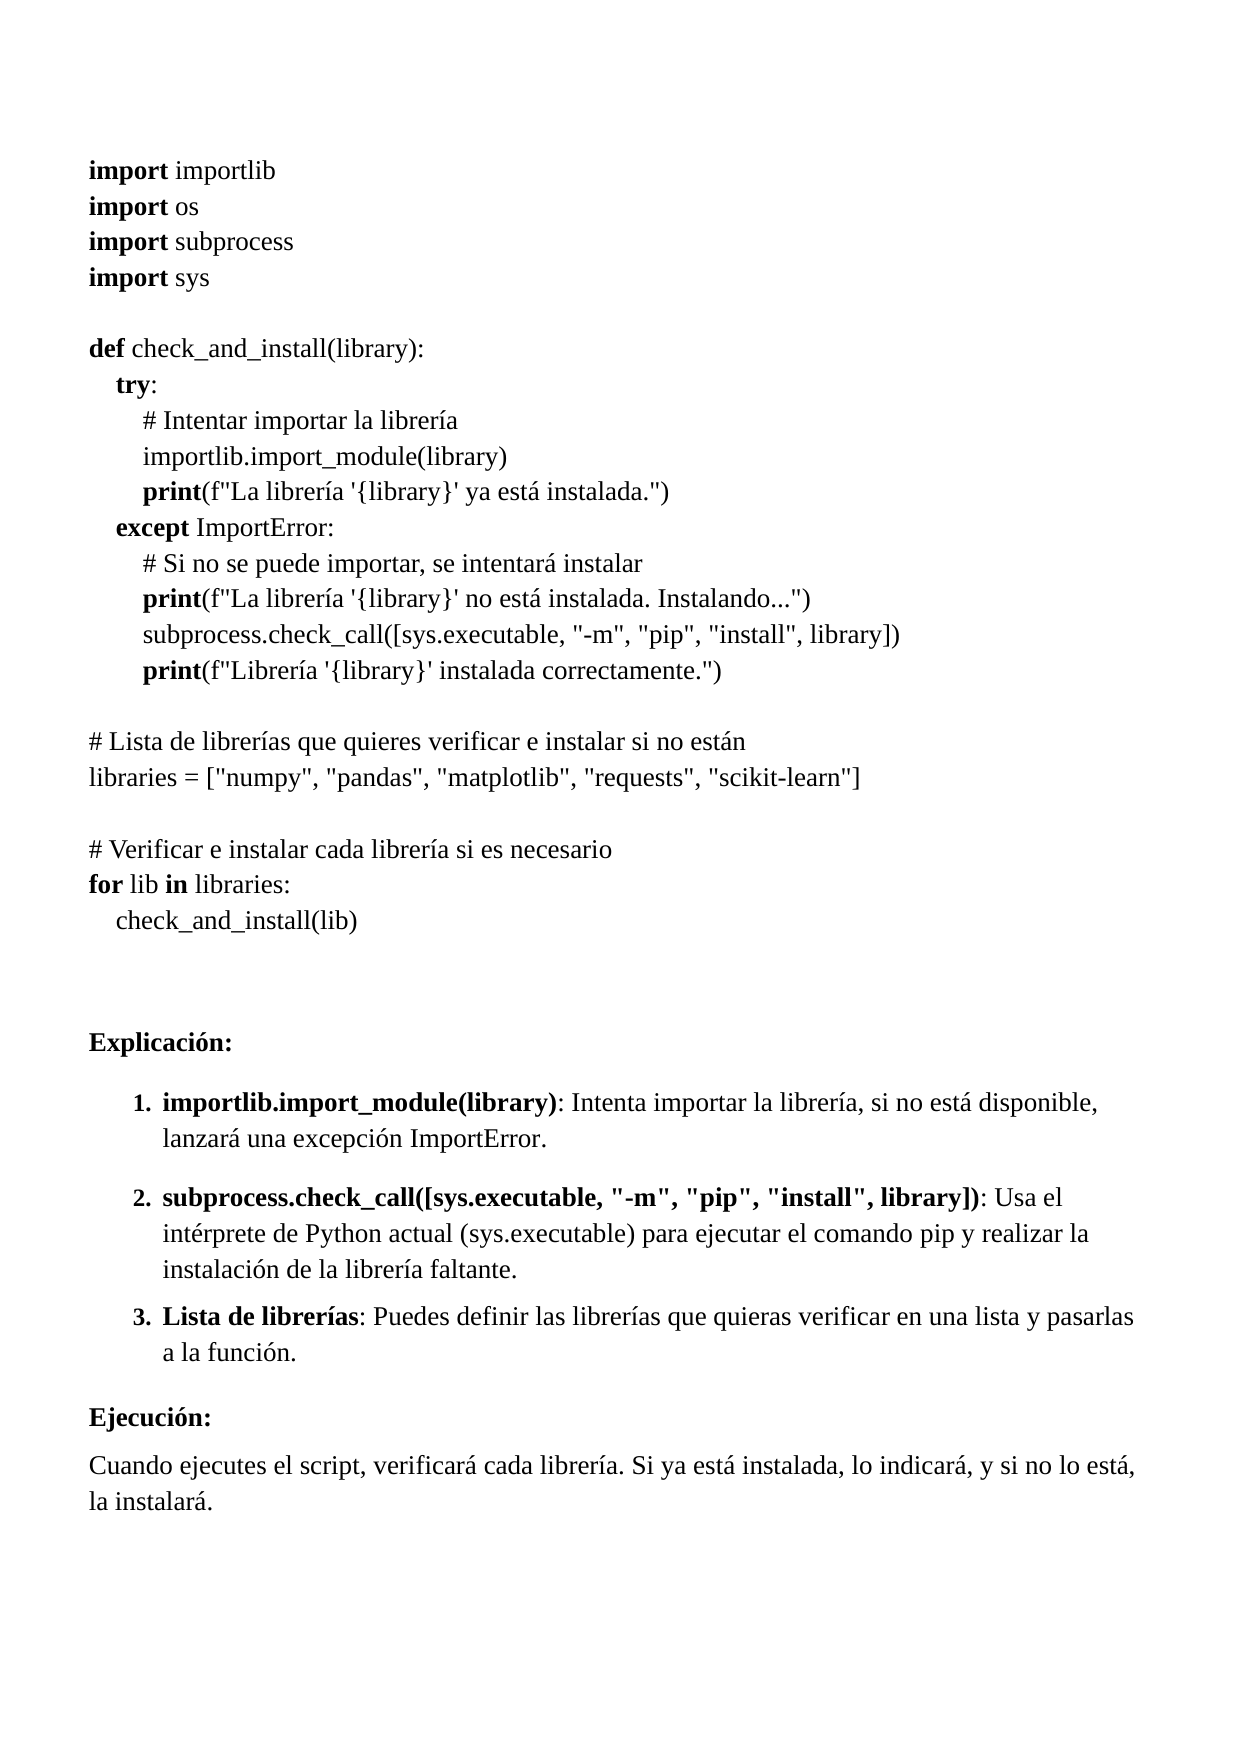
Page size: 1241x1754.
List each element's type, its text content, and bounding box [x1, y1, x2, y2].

list subprocess.check_call([sys.executable, "-m", "pip", "install", library]): Usa el intérprete de Python actual (sys.executable) para ejecutar el comando pip y realizar la instalación de la librería faltante. [133, 1181, 1152, 1284]
text # Intentar importar la librería [88, 404, 1152, 435]
text print(f"La librería '{library}' no está instalada. Instalando...") [88, 583, 1152, 614]
text print(f"La librería '{library}' ya está instalada.") [88, 475, 1152, 507]
text import sys [88, 261, 1152, 292]
text subprocess.check_call([sys.executable, "-m", "pip", "install", library]) [88, 618, 1152, 649]
text importlib.import_module(library) [88, 440, 1152, 471]
text try: [88, 368, 1152, 399]
text for lib in libraries: [88, 868, 1152, 899]
text libraries = ["numpy", "pandas", "matplotlib", "requests", "scikit-learn"] [88, 761, 1152, 792]
text Cuando ejecutes el script, verificará cada librería. Si ya está instalada, lo indicará, y si no lo está, la instalará. [88, 1449, 1152, 1516]
text import os [88, 189, 1152, 221]
text import subprocess [88, 225, 1152, 256]
text check_and_install(lib) [88, 904, 1152, 935]
text def check_and_install(library): [88, 332, 1152, 364]
subtitle Explicación: [88, 1026, 1152, 1057]
text print(f"Librería '{library}' instalada correctamente.") [88, 654, 1152, 685]
text except ImportError: [88, 511, 1152, 542]
list importlib.import_module(library): Intenta importar la librería, si no está disponible, lanzará una excepción ImportError. [133, 1086, 1152, 1153]
list Lista de librerías: Puedes definir las librerías que quieras verificar en una lista y pasarlas a la función. [133, 1300, 1152, 1367]
text # Verificar e instalar cada librería si es necesario [88, 833, 1152, 864]
subtitle Ejecución: [88, 1401, 1152, 1432]
text # Lista de librerías que quieres verificar e instalar si no están [88, 726, 1152, 757]
text import importlib [88, 154, 1152, 185]
text # Si no se puede importar, se intentará instalar [88, 547, 1152, 578]
